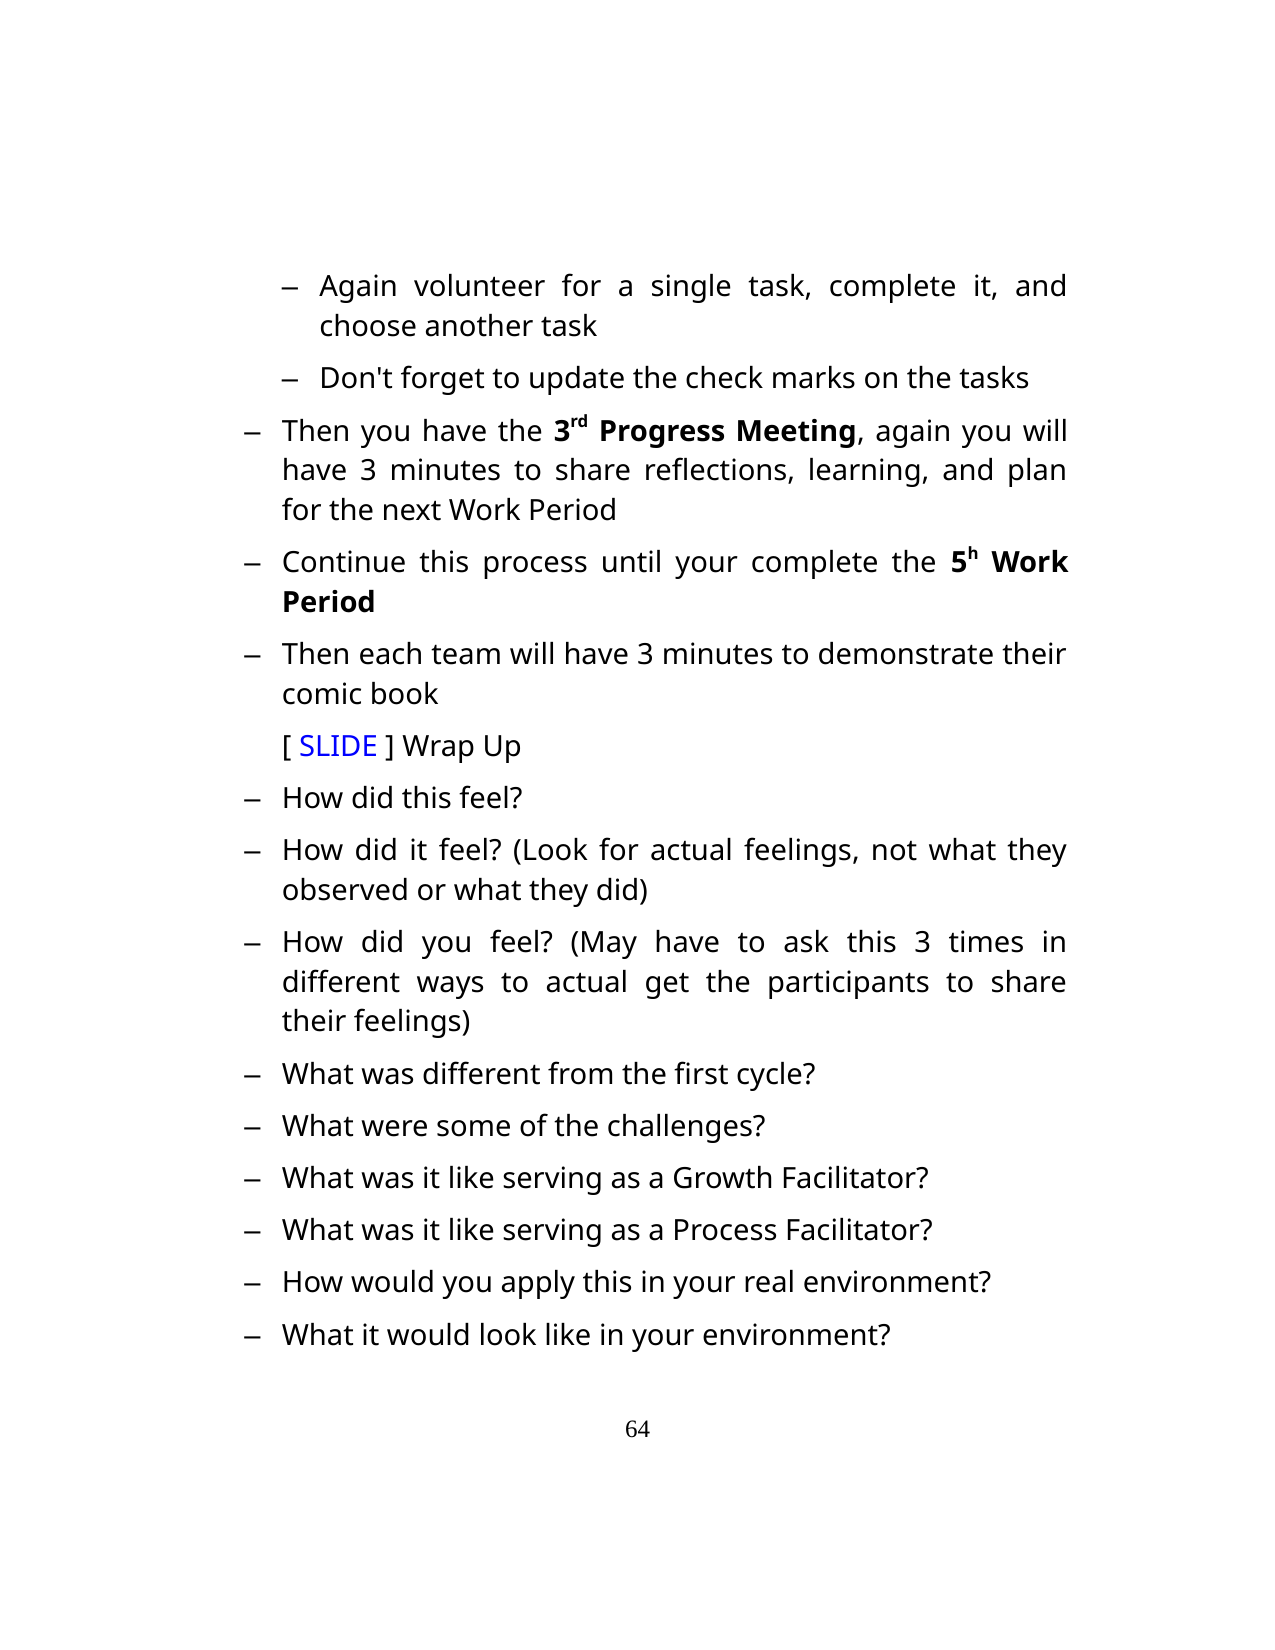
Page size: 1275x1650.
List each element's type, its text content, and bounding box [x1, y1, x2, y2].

list What were some of the challenges? [244, 1105, 1068, 1145]
list What was it like serving as a Growth Facilitator? [244, 1157, 1068, 1197]
list Again volunteer for a single task, complete it, and choose another task [282, 266, 1068, 345]
list How did it feel? (Look for actual feelings, not what they observed or what they did) [244, 829, 1068, 909]
list What was different from the first cycle? [244, 1053, 1068, 1093]
list [ SLIDE ] Wrap Up [244, 725, 1068, 765]
list How did you feel? (May have to ask this 3 times in different ways to actual get the participants to share their feelings) [244, 921, 1068, 1040]
list What it would look like in your environment? [244, 1314, 1068, 1353]
list What was it like serving as a Process Facilitator? [244, 1209, 1068, 1249]
list Don't forget to update the check marks on the tasks [282, 358, 1068, 397]
list Then you have the 3rd Progress Meeting, again you will have 3 minutes to share reflections, learning, and plan for the next Work Period [244, 410, 1068, 529]
list How would you apply this in your real environment? [244, 1262, 1068, 1301]
list Continue this process until your complete the 5h Work Period [244, 541, 1068, 621]
list Then each team will have 3 minutes to demonstrate their comic book [244, 633, 1068, 713]
list How did this feel? [244, 777, 1068, 817]
